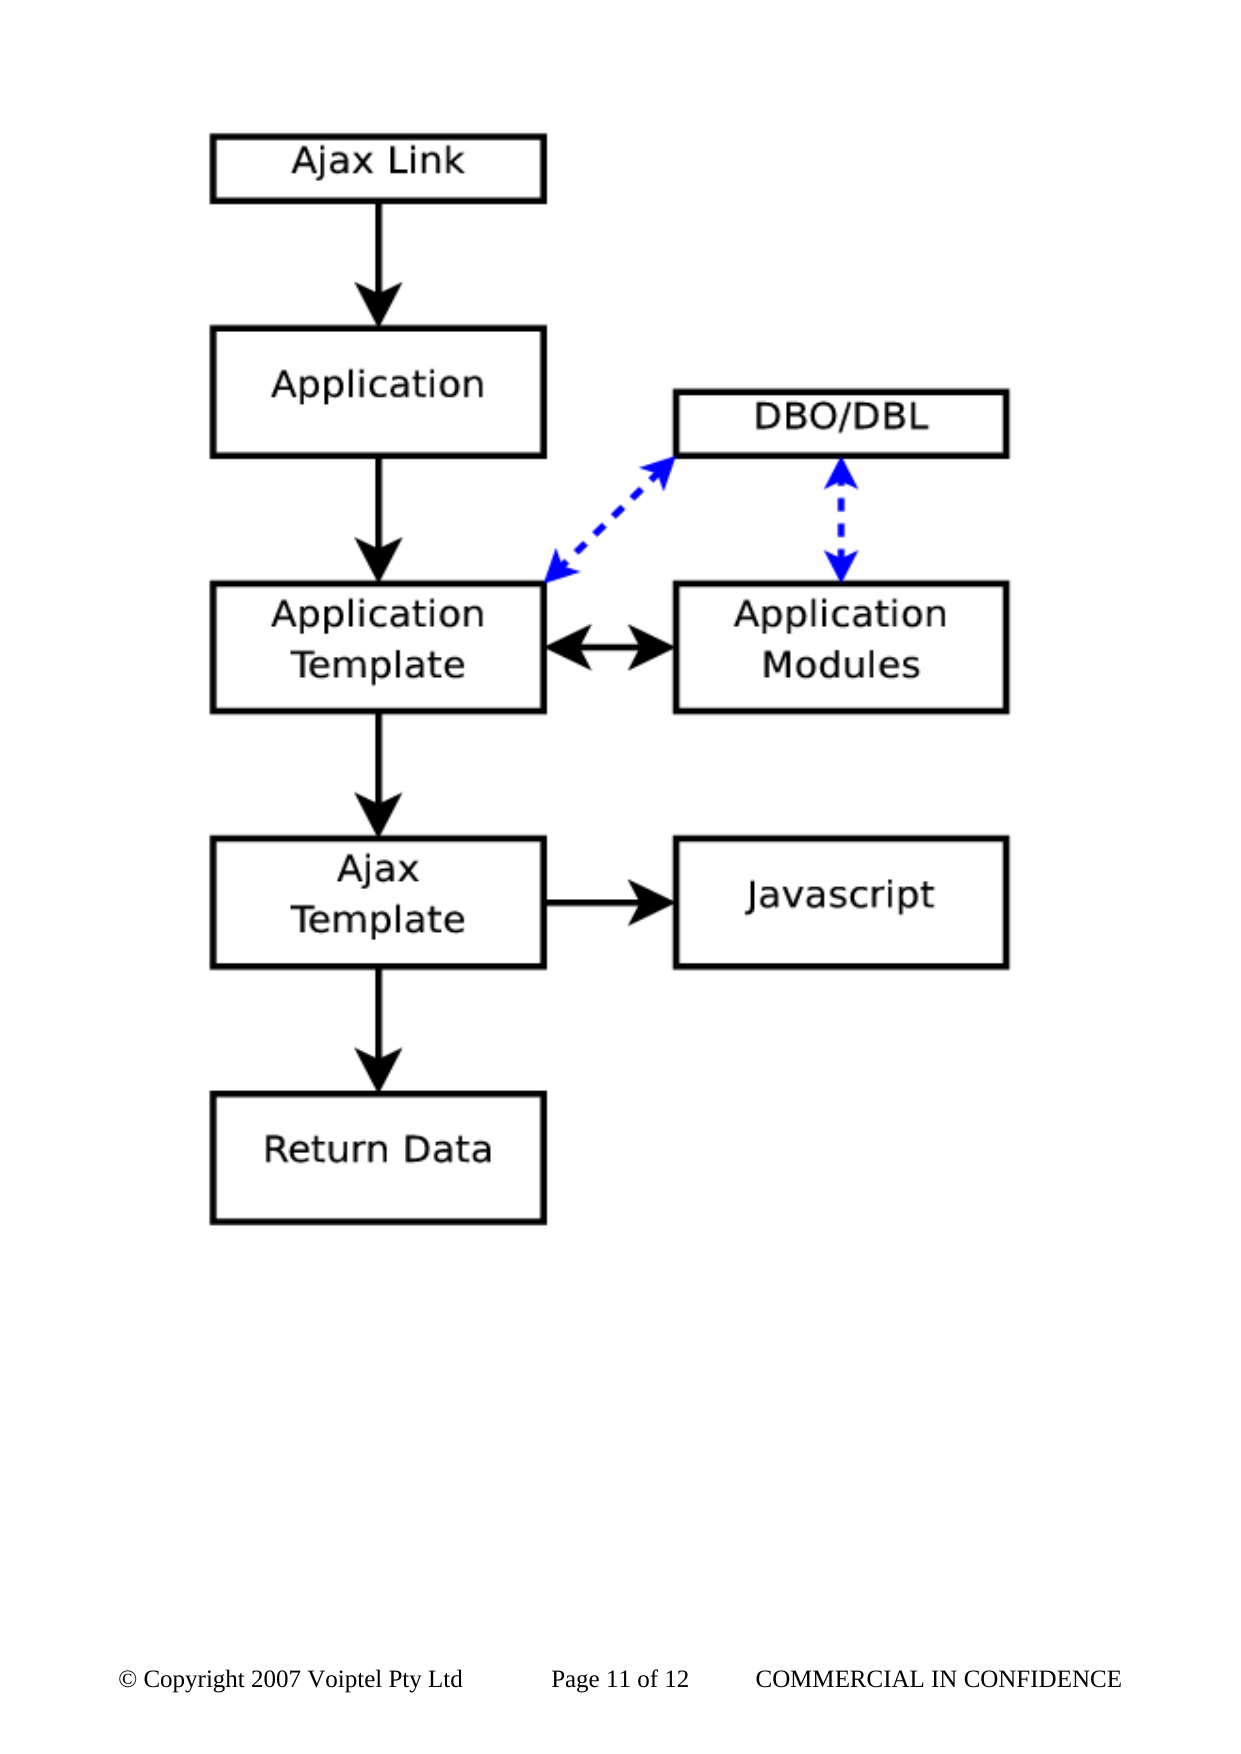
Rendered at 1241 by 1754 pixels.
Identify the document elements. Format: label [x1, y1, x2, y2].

picture [157, 88, 1083, 1295]
